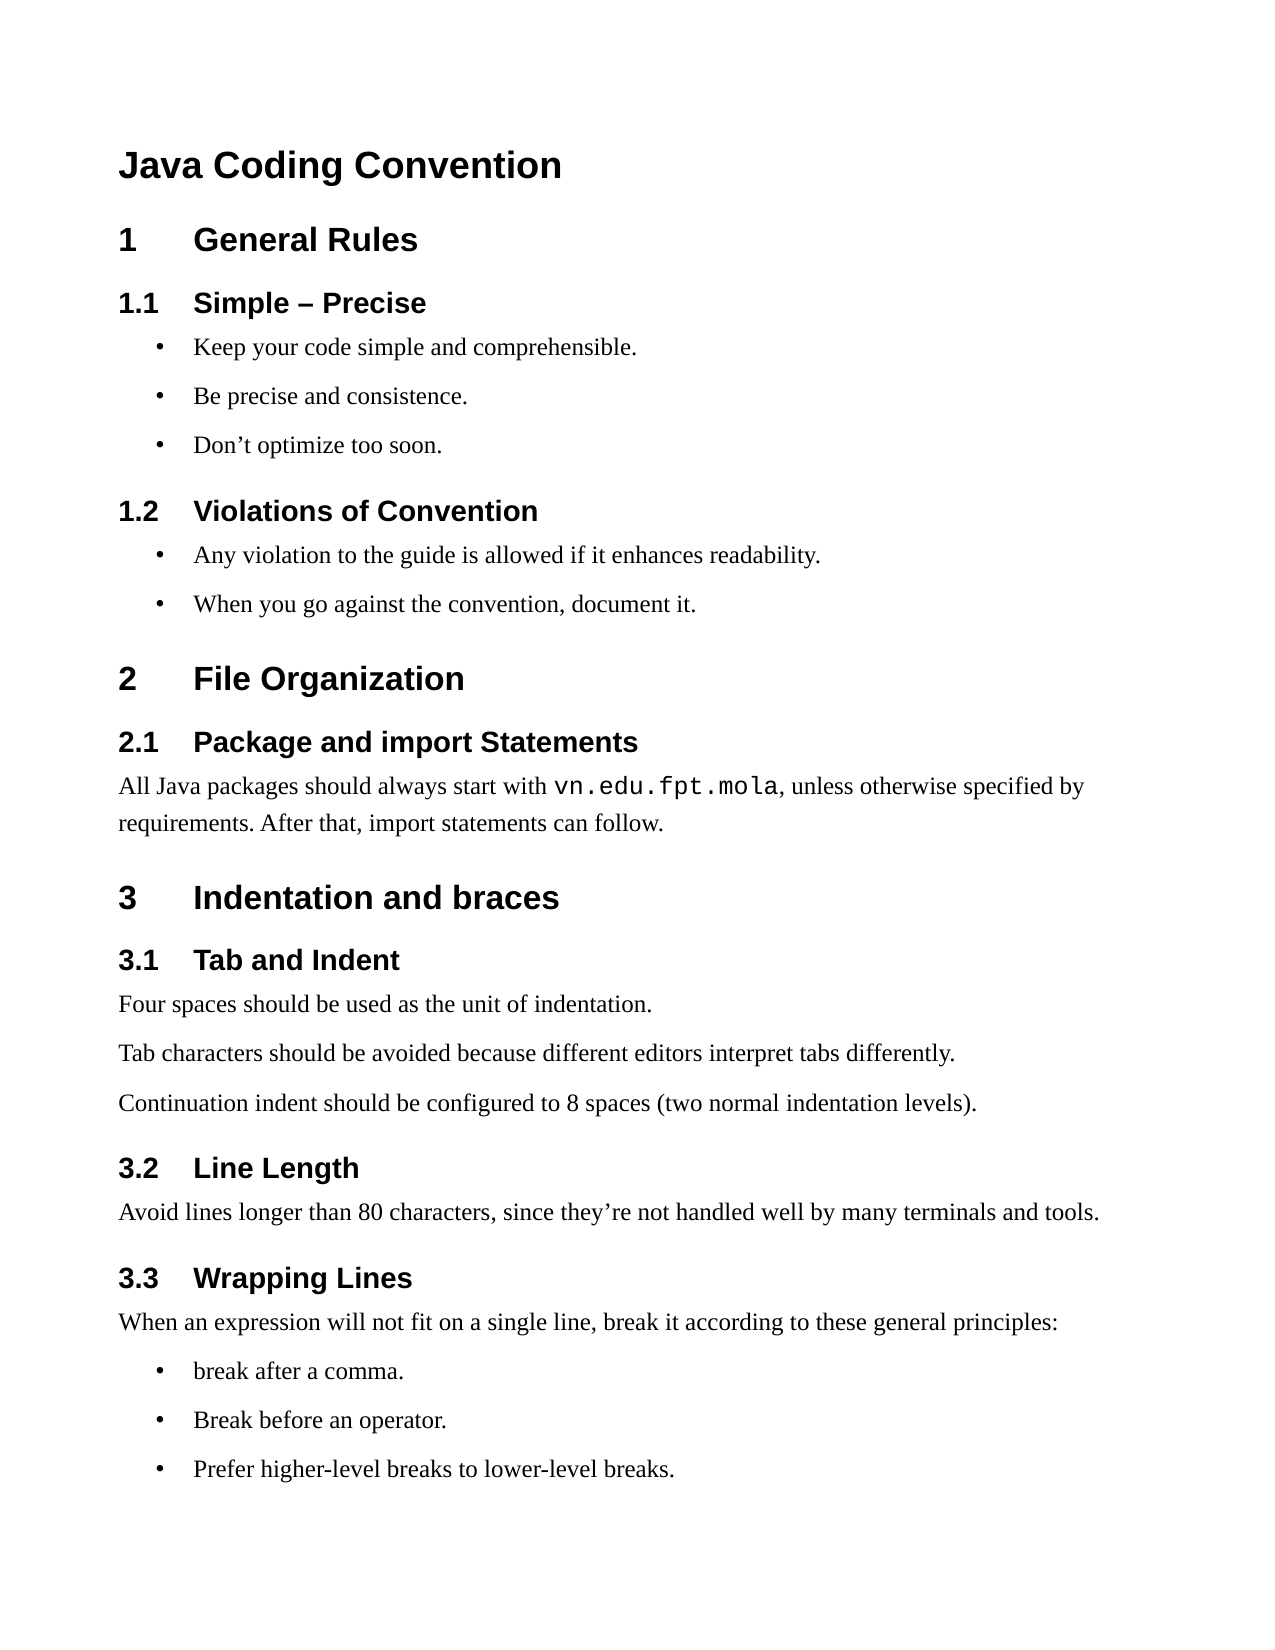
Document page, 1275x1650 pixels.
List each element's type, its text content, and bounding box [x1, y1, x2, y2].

list Prefer higher-level breaks to lower-level breaks. [156, 1454, 1157, 1483]
subtitle Indentation and braces [118, 877, 1157, 916]
subtitle Line Length [118, 1151, 1157, 1185]
list Don’t optimize too soon. [156, 430, 1157, 459]
list When you go against the convention, document it. [156, 589, 1157, 618]
list break after a comma. [156, 1356, 1157, 1385]
text Tab characters should be avoided because different editors interpret tabs differently. [118, 1038, 1157, 1067]
subtitle General Rules [118, 220, 1157, 259]
text Avoid lines longer than 80 characters, since they’re not handled well by many terminals and tools. [118, 1197, 1157, 1226]
subtitle Wrapping Lines [118, 1261, 1157, 1295]
subtitle Violations of Convention [118, 494, 1157, 528]
text When an expression will not fit on a single line, break it according to these general principles: [118, 1307, 1157, 1336]
list Be precise and consistence. [156, 381, 1157, 410]
list Any violation to the guide is allowed if it enhances readability. [156, 540, 1157, 569]
list Keep your code simple and comprehensible. [156, 332, 1157, 361]
subtitle Java Coding Convention [118, 143, 1157, 187]
text Continuation indent should be configured to 8 spaces (two normal indentation levels). [118, 1088, 1157, 1116]
subtitle Simple – Precise [118, 286, 1157, 319]
subtitle Tab and Indent [118, 943, 1157, 977]
list Break before an operator. [156, 1406, 1157, 1434]
subtitle File Organization [118, 659, 1157, 698]
text All Java packages should always start with vn.edu.fpt.mola, unless otherwise specified by requirements. After that, import statements can follow. [118, 771, 1157, 836]
text Four spaces should be used as the unit of indentation. [118, 989, 1157, 1018]
subtitle Package and import Statements [118, 725, 1157, 758]
